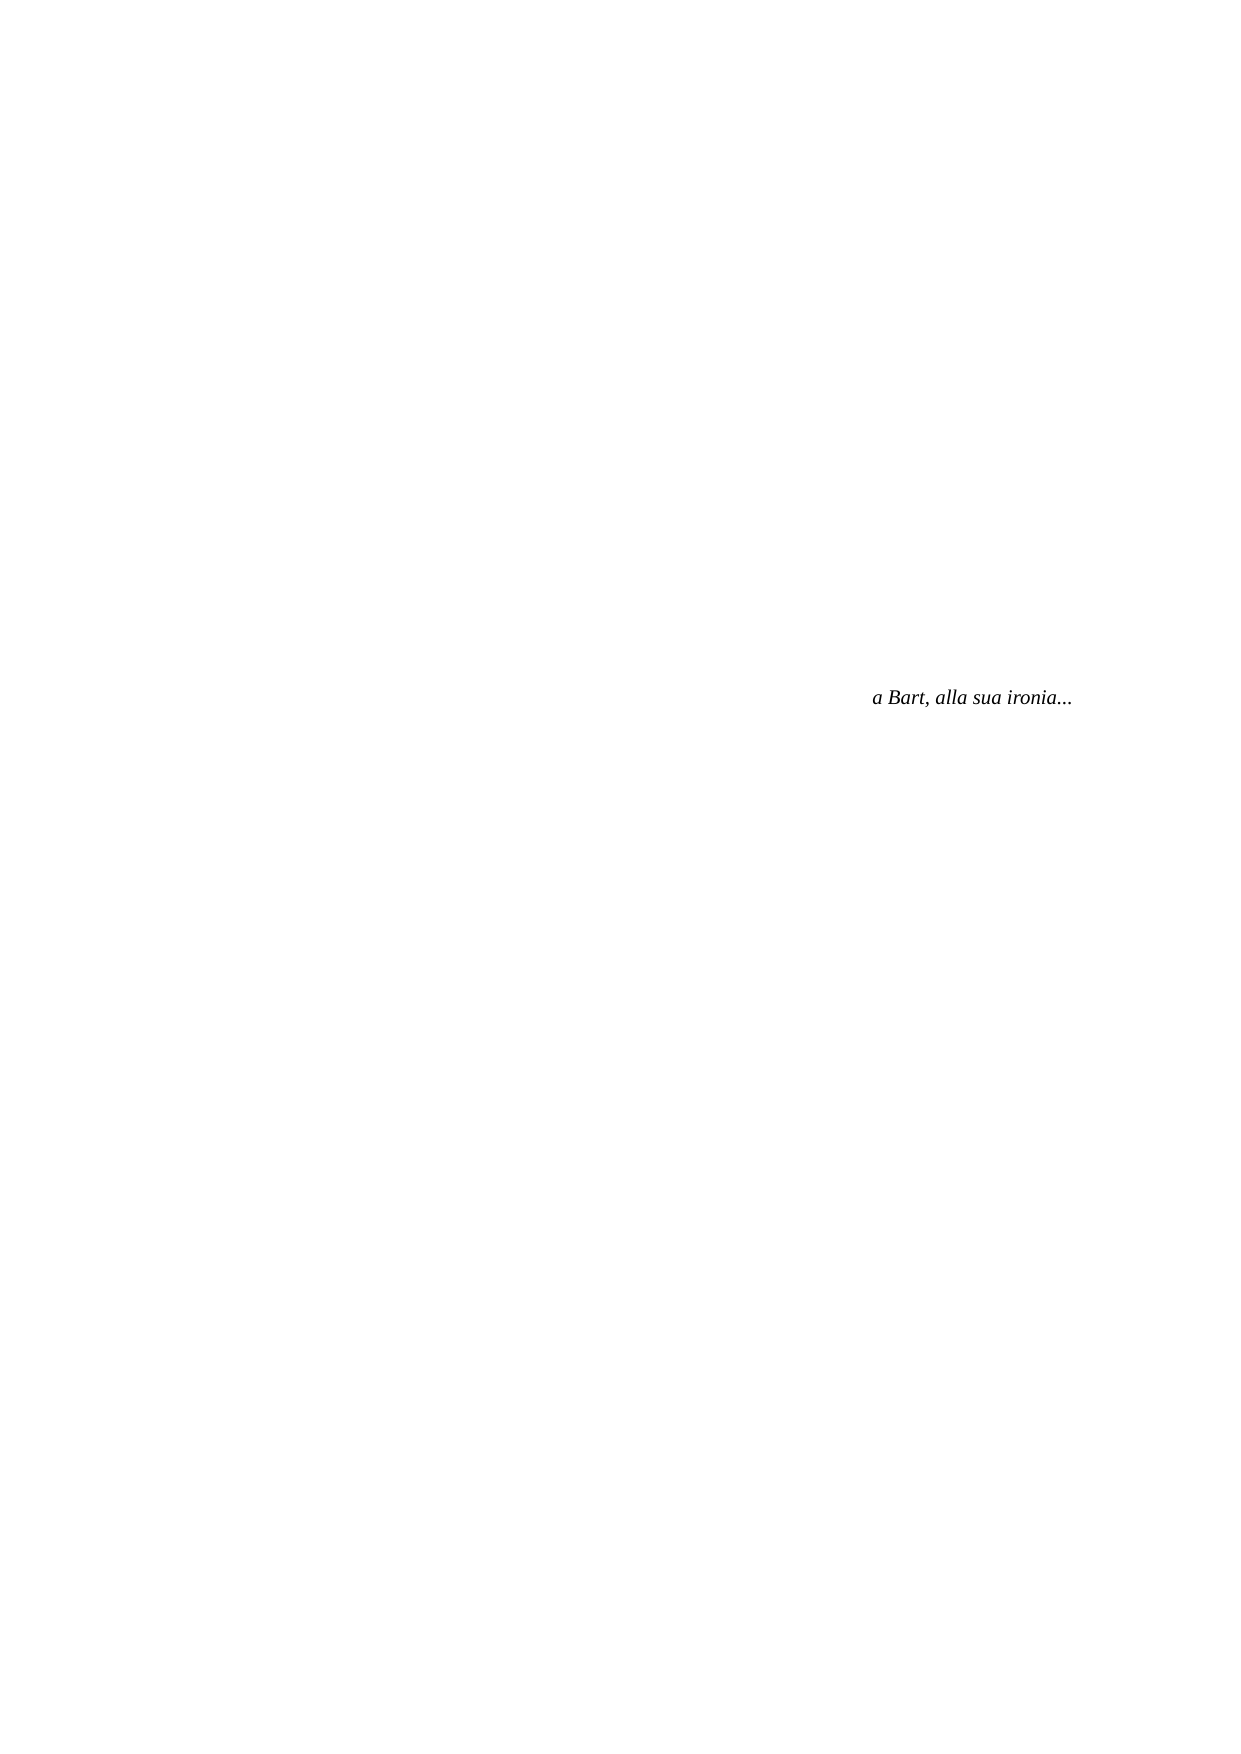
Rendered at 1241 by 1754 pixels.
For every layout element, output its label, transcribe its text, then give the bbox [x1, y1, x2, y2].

text a Bart, alla sua ironia... [824, 118, 1122, 709]
